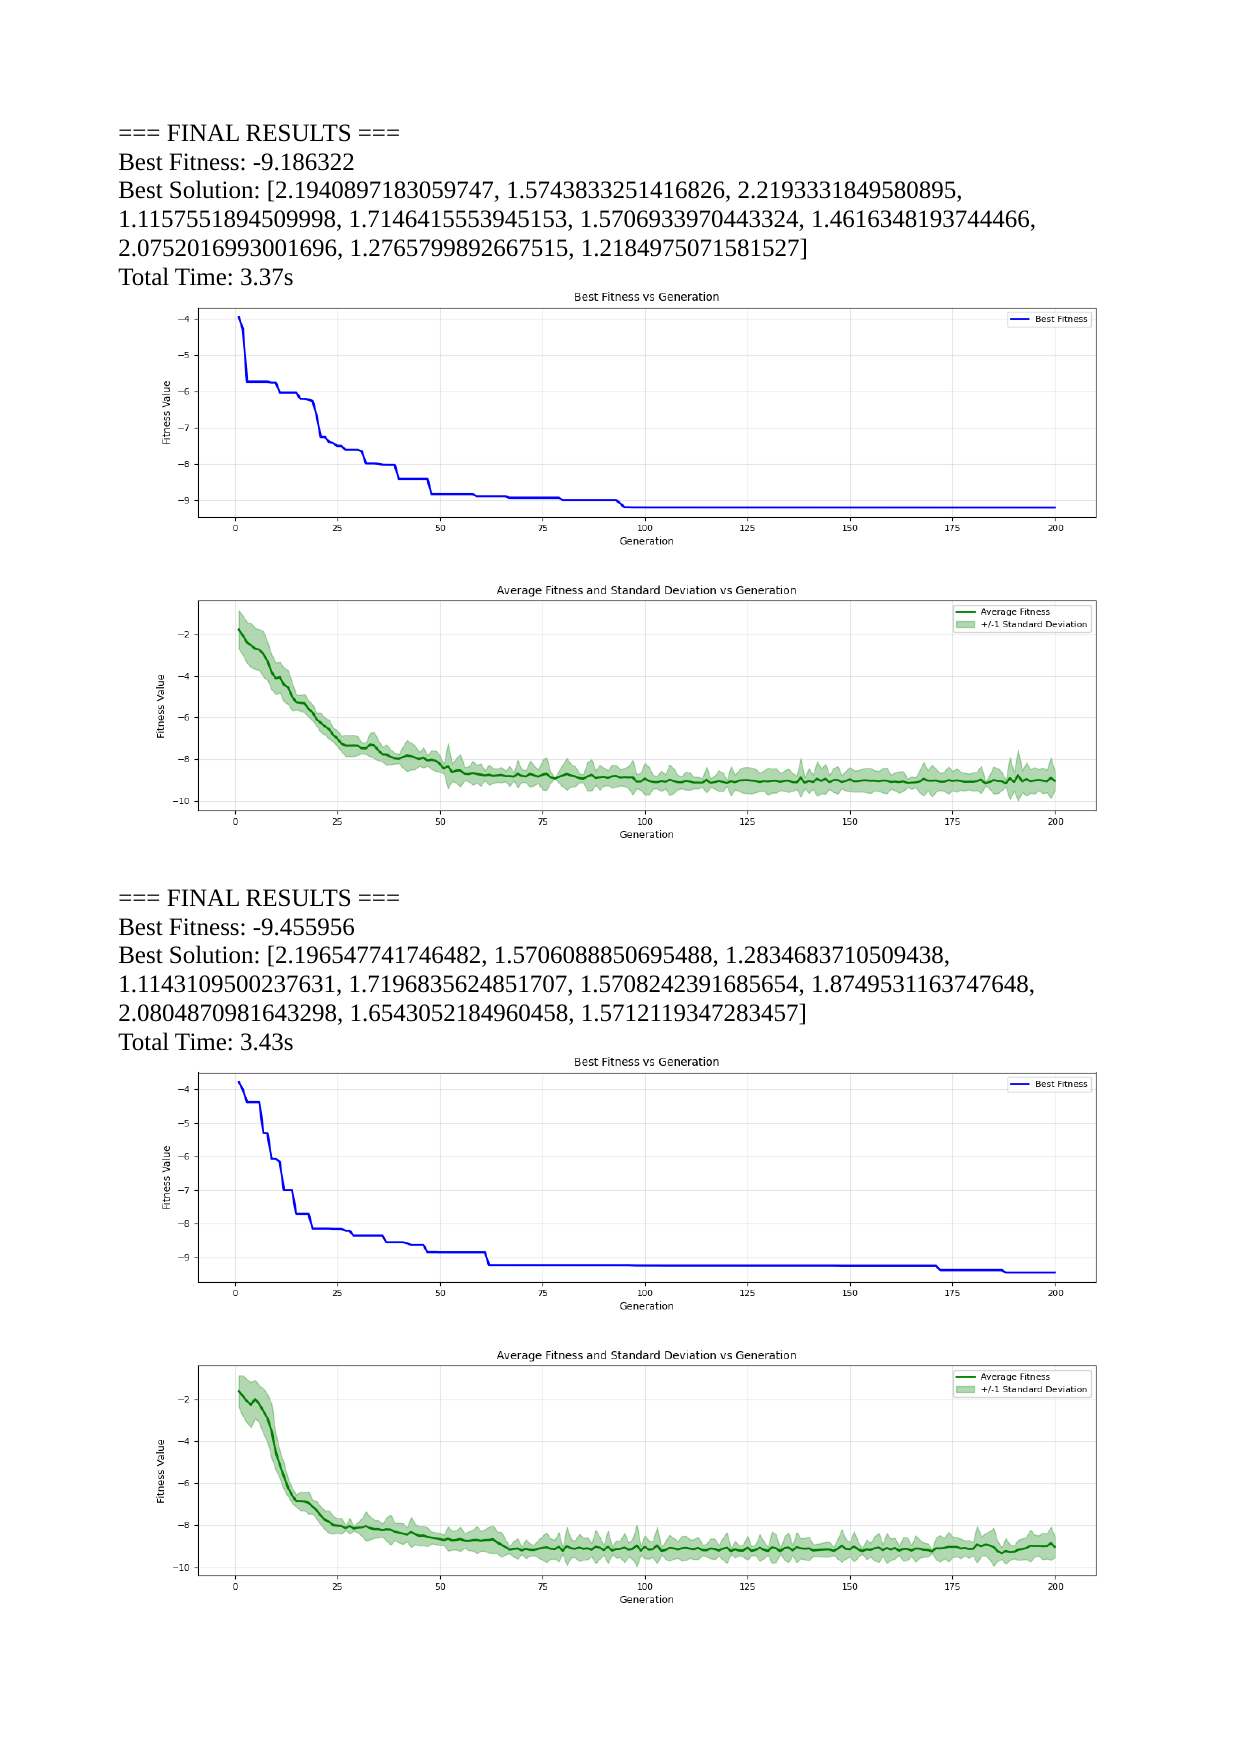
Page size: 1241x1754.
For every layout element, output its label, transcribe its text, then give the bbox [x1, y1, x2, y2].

text Best Fitness: -9.455956 [118, 912, 1122, 941]
text Best Solution: [2.196547741746482, 1.5706088850695488, 1.2834683710509438, 1.1143109500237631, 1.7196835624851707, 1.5708242391685654, 1.8749531163747648, 2.0804870981643298, 1.6543052184960458, 1.5712119347283457] [118, 941, 1122, 1027]
text === FINAL RESULTS === [118, 883, 1122, 912]
picture [118, 290, 1123, 855]
text Best Solution: [2.1940897183059747, 1.5743833251416826, 2.2193331849580895, 1.1157551894509998, 1.7146415553945153, 1.5706933970443324, 1.4616348193744466, 2.0752016993001696, 1.2765799892667515, 1.2184975071581527] [118, 176, 1122, 262]
text === FINAL RESULTS === [118, 118, 1122, 147]
picture [118, 1055, 1123, 1620]
text Total Time: 3.37s [118, 262, 1122, 290]
text Best Fitness: -9.186322 [118, 147, 1122, 176]
text Total Time: 3.43s [118, 1027, 1122, 1055]
